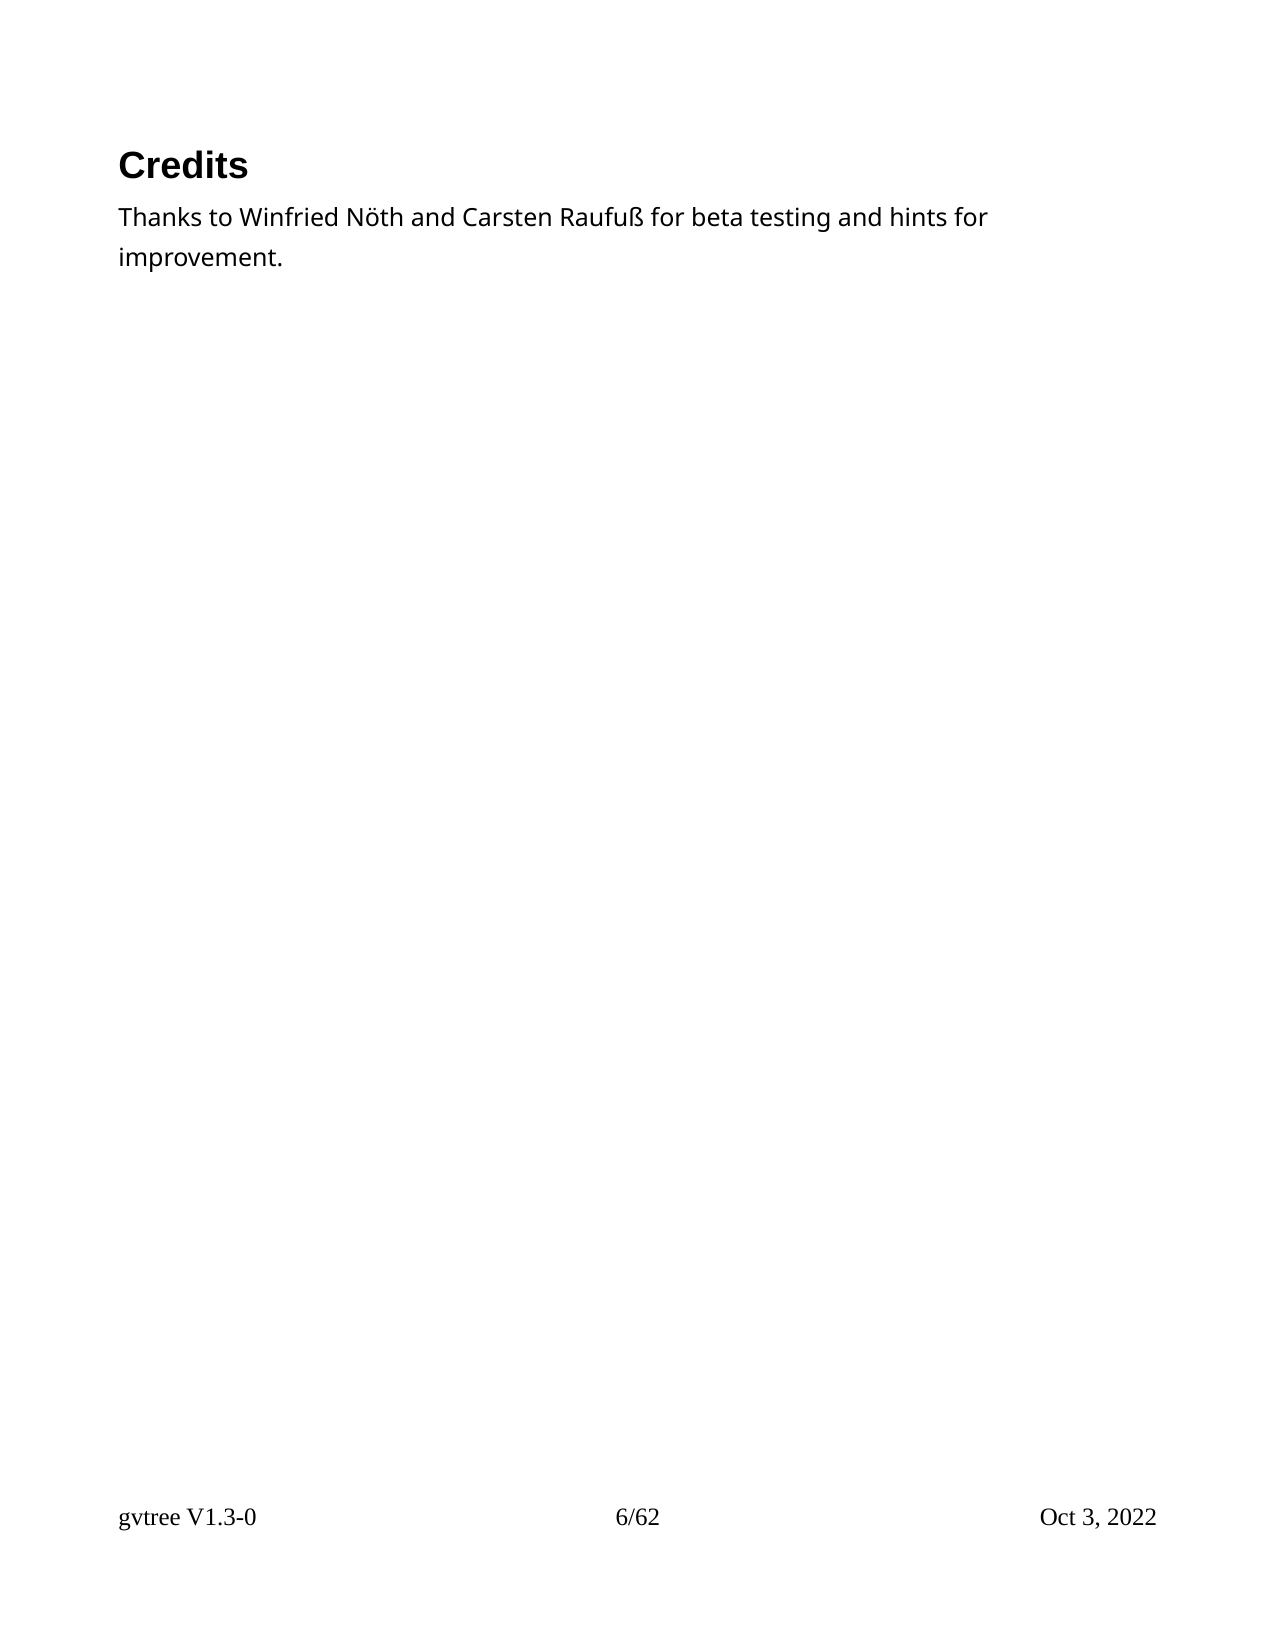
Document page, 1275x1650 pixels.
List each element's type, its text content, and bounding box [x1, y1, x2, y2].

text Thanks to Winfried Nöth and Carsten Raufuß for beta testing and hints for improvement. [118, 199, 1157, 274]
subtitle Credits [118, 143, 1157, 187]
